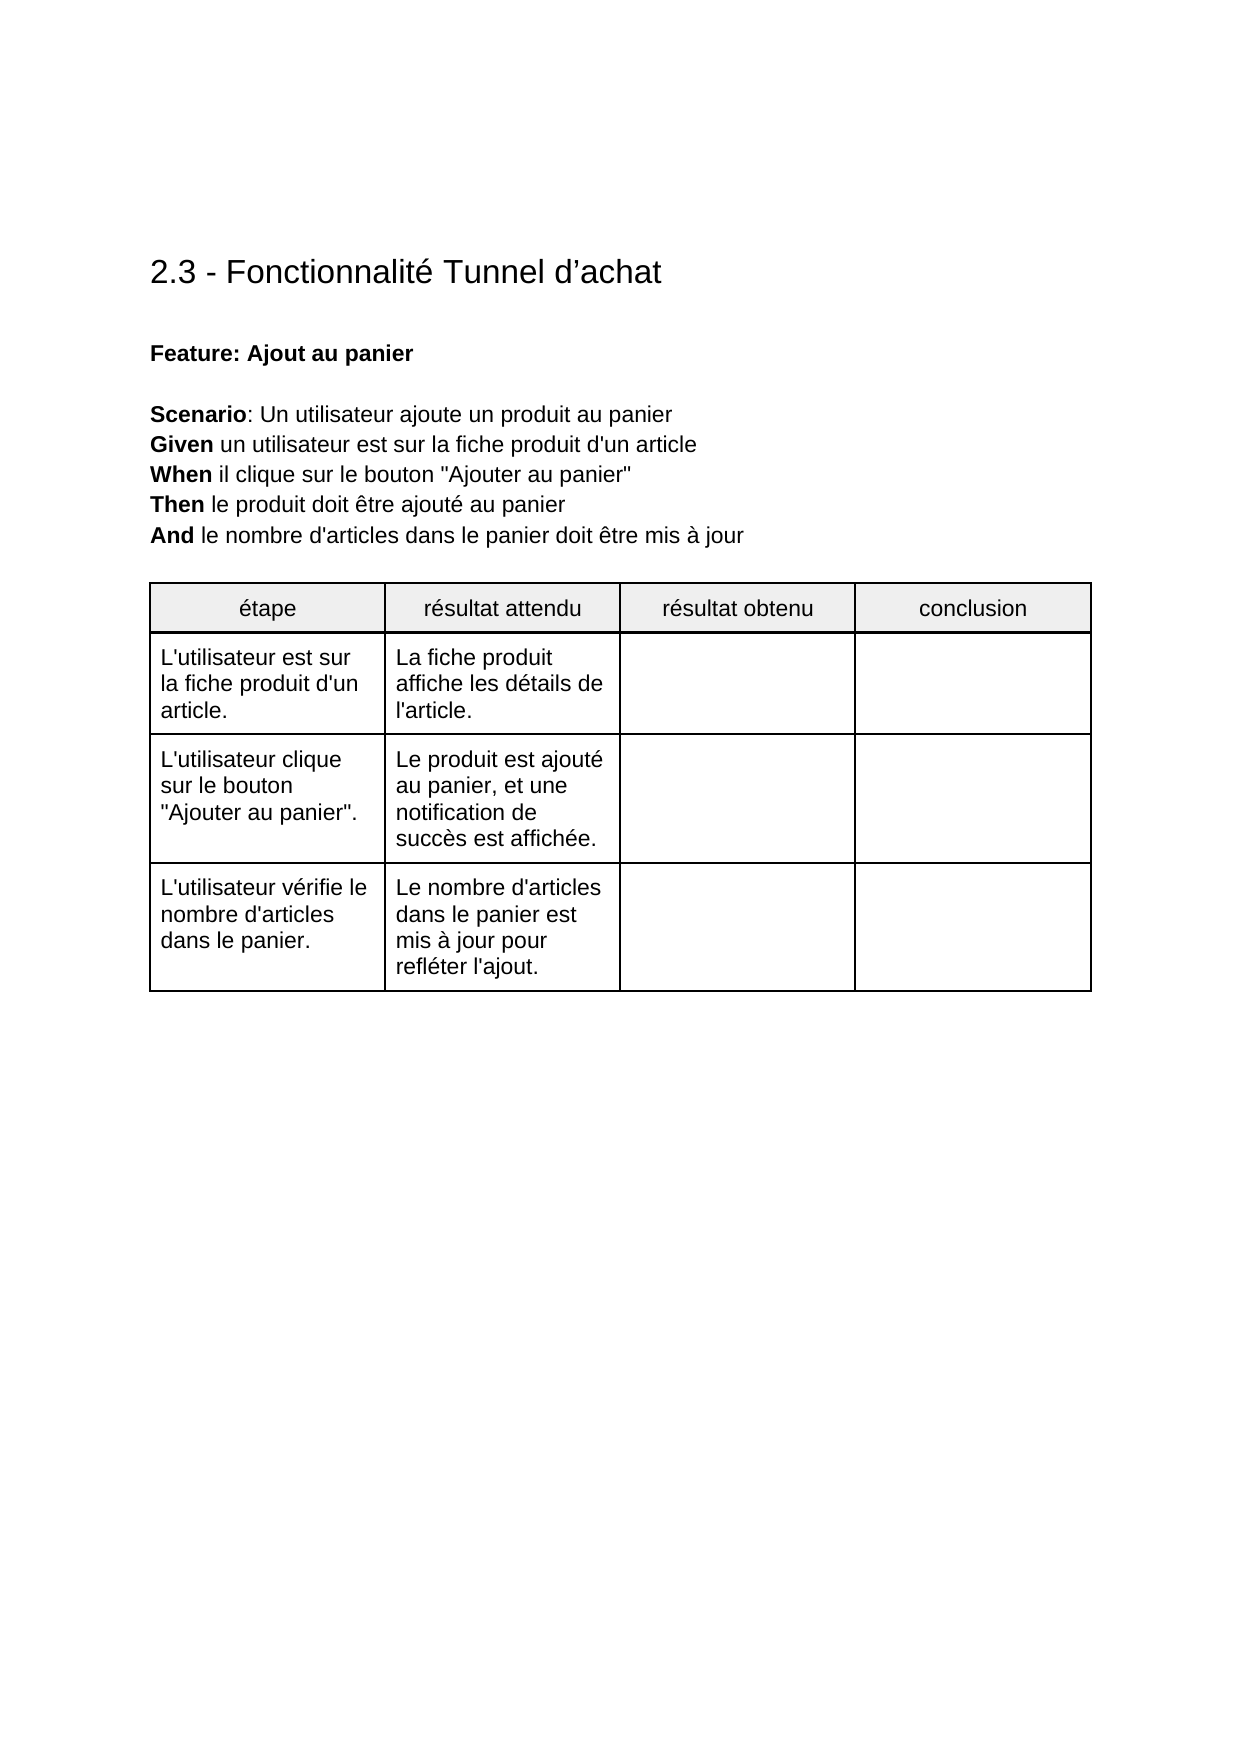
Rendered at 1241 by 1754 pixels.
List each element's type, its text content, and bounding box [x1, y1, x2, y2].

table_cell L'utilisateur clique sur le bouton "Ajouter au panier". [151, 735, 384, 862]
table_cell [621, 634, 854, 733]
text When il clique sur le bouton "Ajouter au panier" [150, 461, 1090, 488]
table_header résultat attendu [386, 584, 619, 631]
table_cell Le nombre d'articles dans le panier est mis à jour pour refléter l'ajout. [386, 864, 619, 990]
text Then le produit doit être ajouté au panier [150, 491, 1090, 518]
text Scenario: Un utilisateur ajoute un produit au panier [150, 401, 1090, 427]
table_cell L'utilisateur vérifie le nombre d'articles dans le panier. [151, 864, 384, 990]
table_header conclusion [856, 584, 1090, 631]
table_cell Le produit est ajouté au panier, et une notification de succès est affichée. [386, 735, 619, 862]
text Feature: Ajout au panier [150, 340, 1090, 367]
text And le nombre d'articles dans le panier doit être mis à jour [150, 522, 1090, 548]
table_cell [621, 864, 854, 990]
table_cell [621, 735, 854, 862]
table_cell L'utilisateur est sur la fiche produit d'un article. [151, 634, 384, 733]
table_cell [856, 735, 1090, 862]
table_cell [856, 634, 1090, 733]
table_cell La fiche produit affiche les détails de l'article. [386, 634, 619, 733]
text Given un utilisateur est sur la fiche produit d'un article [150, 431, 1090, 457]
table_cell [856, 864, 1090, 990]
table_header résultat obtenu [621, 584, 854, 631]
text 2.3 - Fonctionnalité Tunnel d’achat [150, 252, 1090, 291]
table_header étape [151, 584, 384, 631]
